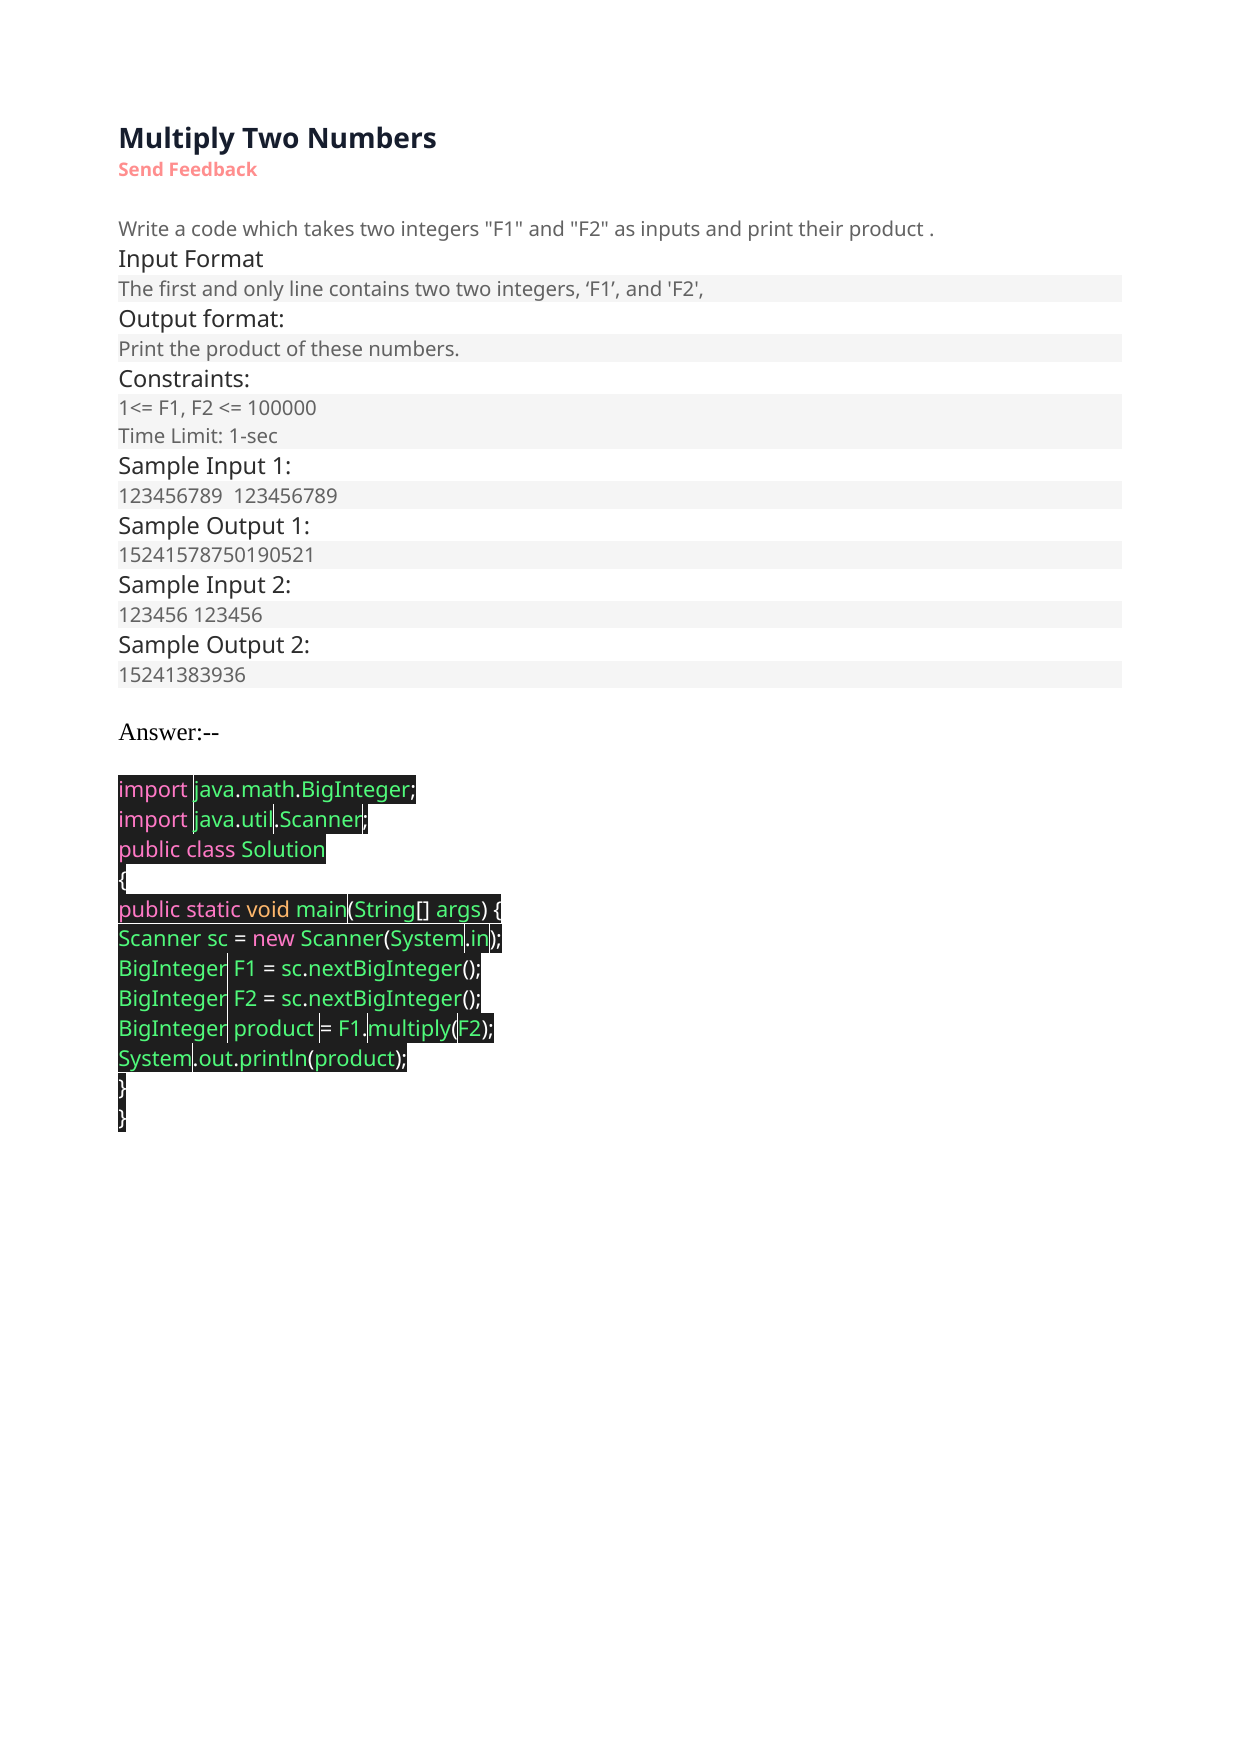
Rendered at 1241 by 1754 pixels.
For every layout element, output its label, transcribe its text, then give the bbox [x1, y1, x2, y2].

subtitle Constraints: [118, 362, 1122, 394]
text The first and only line contains two two integers, ‘F1’, and 'F2', [118, 275, 1122, 302]
text Time Limit: 1-sec [118, 422, 1122, 449]
text BigInteger F2 = sc.nextBigInteger(); [118, 983, 1122, 1013]
text import java.util.Scanner; [118, 804, 1122, 834]
text 123456 123456 [118, 601, 1122, 628]
text } [118, 1102, 1122, 1132]
subtitle Sample Input 2: [118, 569, 1122, 601]
text BigInteger product = F1.multiply(F2); [118, 1013, 1122, 1043]
subtitle Sample Output 1: [118, 509, 1122, 541]
subtitle Write a code which takes two integers "F1" and "F2" as inputs and print their product . [118, 211, 1122, 243]
text Answer:-- [118, 717, 1122, 746]
text BigInteger F1 = sc.nextBigInteger(); [118, 953, 1122, 983]
text public static void main(String[] args) { [118, 894, 1122, 923]
text 15241383936 [118, 661, 1122, 688]
text Scanner sc = new Scanner(System.in); [118, 923, 1122, 953]
text 1<= F1, F2 <= 100000 [118, 394, 1122, 422]
text } [118, 1072, 1122, 1102]
text import java.math.BigInteger; [118, 774, 1122, 804]
subtitle Sample Input 1: [118, 449, 1122, 481]
text public class Solution [118, 834, 1122, 864]
text Send Feedback [118, 156, 1122, 182]
text Print the product of these numbers. [118, 334, 1122, 362]
text Multiply Two Numbers [118, 118, 1122, 156]
text System.out.println(product); [118, 1043, 1122, 1072]
subtitle Output format: [118, 302, 1122, 334]
subtitle Sample Output 2: [118, 628, 1122, 661]
text { [118, 864, 1122, 894]
text 15241578750190521 [118, 541, 1122, 569]
text 123456789 123456789 [118, 481, 1122, 509]
subtitle Input Format [118, 243, 1122, 275]
